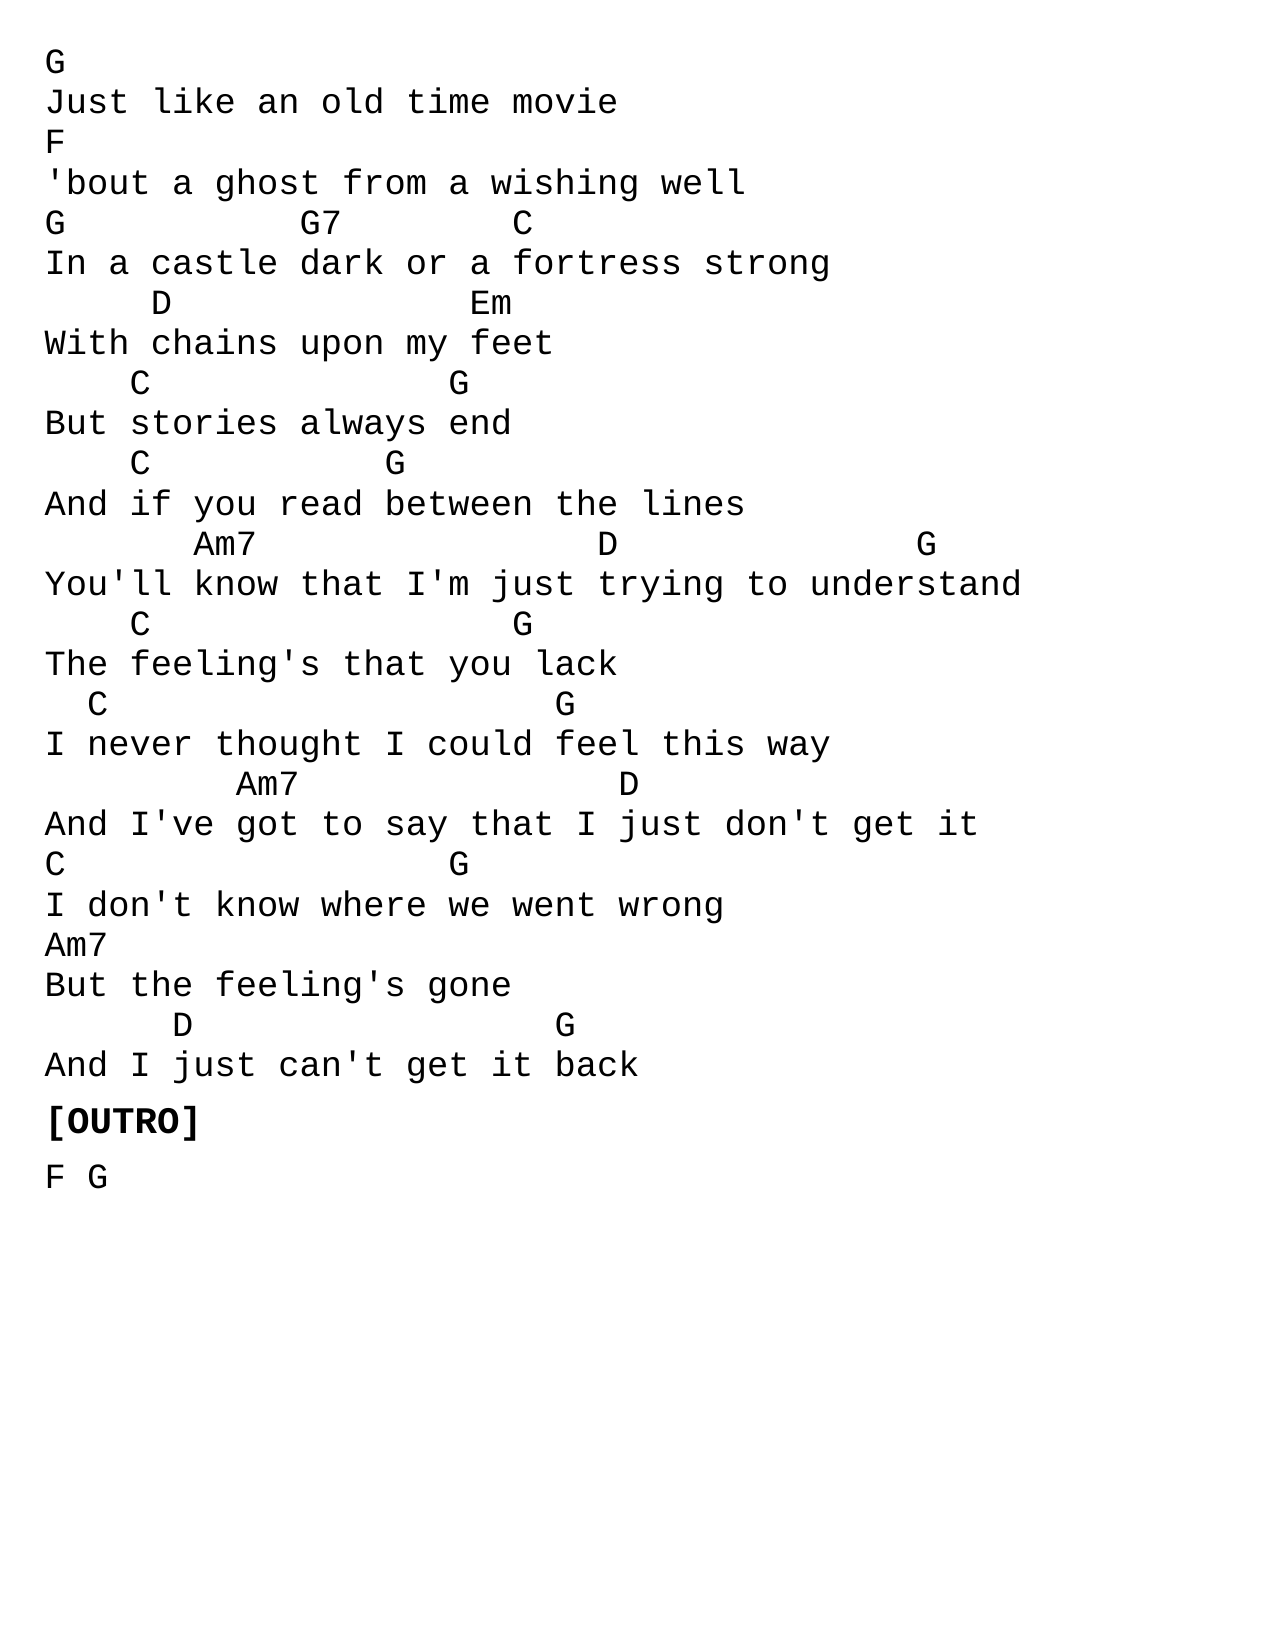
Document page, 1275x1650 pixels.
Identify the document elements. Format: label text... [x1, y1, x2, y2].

text Just like an old time movie [44, 84, 1098, 124]
text 'bout a ghost from a wishing well [44, 164, 1098, 205]
text G [44, 44, 1098, 84]
text You'll know that I'm just trying to understand [44, 566, 1098, 606]
text In a castle dark or a fortress strong [44, 245, 1098, 285]
text D Em [44, 285, 1098, 325]
text Am7 D [44, 766, 1098, 806]
text I never thought I could feel this way [44, 726, 1098, 766]
text But stories always end [44, 405, 1098, 445]
text G G7 C [44, 205, 1098, 245]
text And I just can't get it back [44, 1047, 1098, 1087]
text C G [44, 445, 1098, 485]
text I don't know where we went wrong [44, 886, 1098, 927]
text But the feeling's gone [44, 967, 1098, 1007]
text And if you read between the lines [44, 485, 1098, 526]
text C G [44, 606, 1098, 646]
text C G [44, 846, 1098, 886]
text F [44, 124, 1098, 164]
text C G [44, 686, 1098, 726]
text Am7 D G [44, 526, 1098, 566]
text The feeling's that you lack [44, 646, 1098, 686]
text And I've got to say that I just don't get it [44, 806, 1098, 846]
subtitle [OUTRO] [44, 1102, 1098, 1144]
text D G [44, 1007, 1098, 1047]
text F G [44, 1159, 1098, 1199]
text With chains upon my feet [44, 325, 1098, 365]
text Am7 [44, 927, 1098, 967]
text C G [44, 365, 1098, 405]
